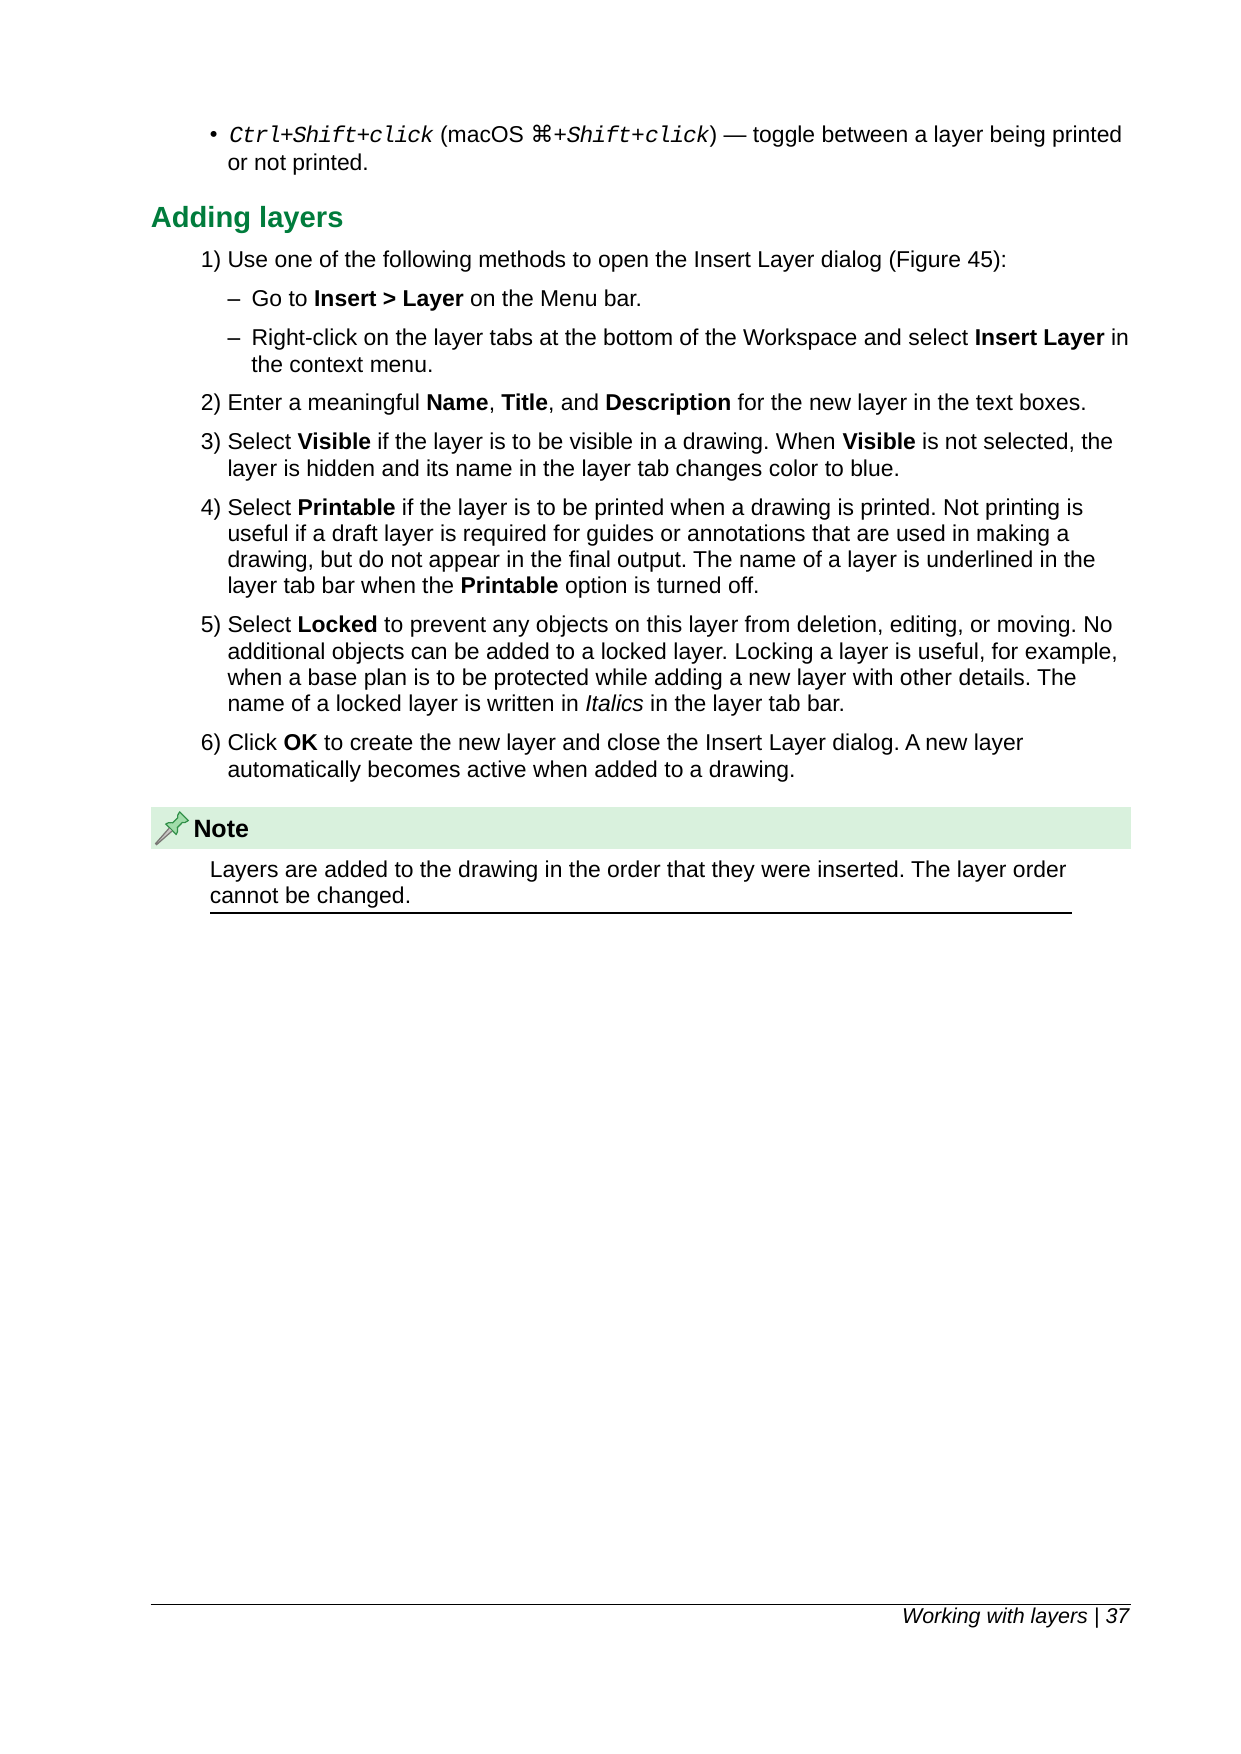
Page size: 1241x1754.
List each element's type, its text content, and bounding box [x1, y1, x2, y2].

list Select Locked to prevent any objects on this layer from deletion, editing, or moving. No additional objects can be added to a locked layer. Locking a layer is useful, for example, when a base plan is to be protected while adding a new layer with other details. The name of a locked layer is written in Italics in the layer tab bar. [227, 611, 1131, 717]
list Ctrl+Shift+click (macOS ⌘+Shift+click) — toggle between a layer being printed or not printed. [209, 121, 1131, 176]
list Right-click on the layer tabs at the bottom of the Workspace and select Insert Layer in the context menu. [227, 324, 1131, 377]
list Enter a meaningful Name, Title, and Description for the new layer in the text boxes. [227, 389, 1131, 416]
list Select Visible if the layer is to be visible in a drawing. When Visible is not selected, the layer is hidden and its name in the layer tab changes color to blue. [227, 428, 1131, 481]
list Select Printable if the layer is to be printed when a drawing is printed. Not printing is useful if a draft layer is required for guides or annotations that are used in making a drawing, but do not appear in the final output. The name of a layer is underlined in the layer tab bar when the Printable option is turned off. [227, 493, 1131, 599]
text Layers are added to the drawing in the order that they were inserted. The layer order cannot be changed. [209, 856, 1072, 914]
list Go to Insert > Layer on the Menu bar. [227, 285, 1131, 312]
list Use one of the following methods to open the Insert Layer dialog (Figure 45): [227, 246, 1131, 273]
list Click OK to create the new layer and close the Insert Layer dialog. A new layer automatically becomes active when added to a drawing. [227, 729, 1131, 782]
subtitle Note [193, 807, 1131, 849]
subtitle Adding layers [151, 201, 1131, 234]
